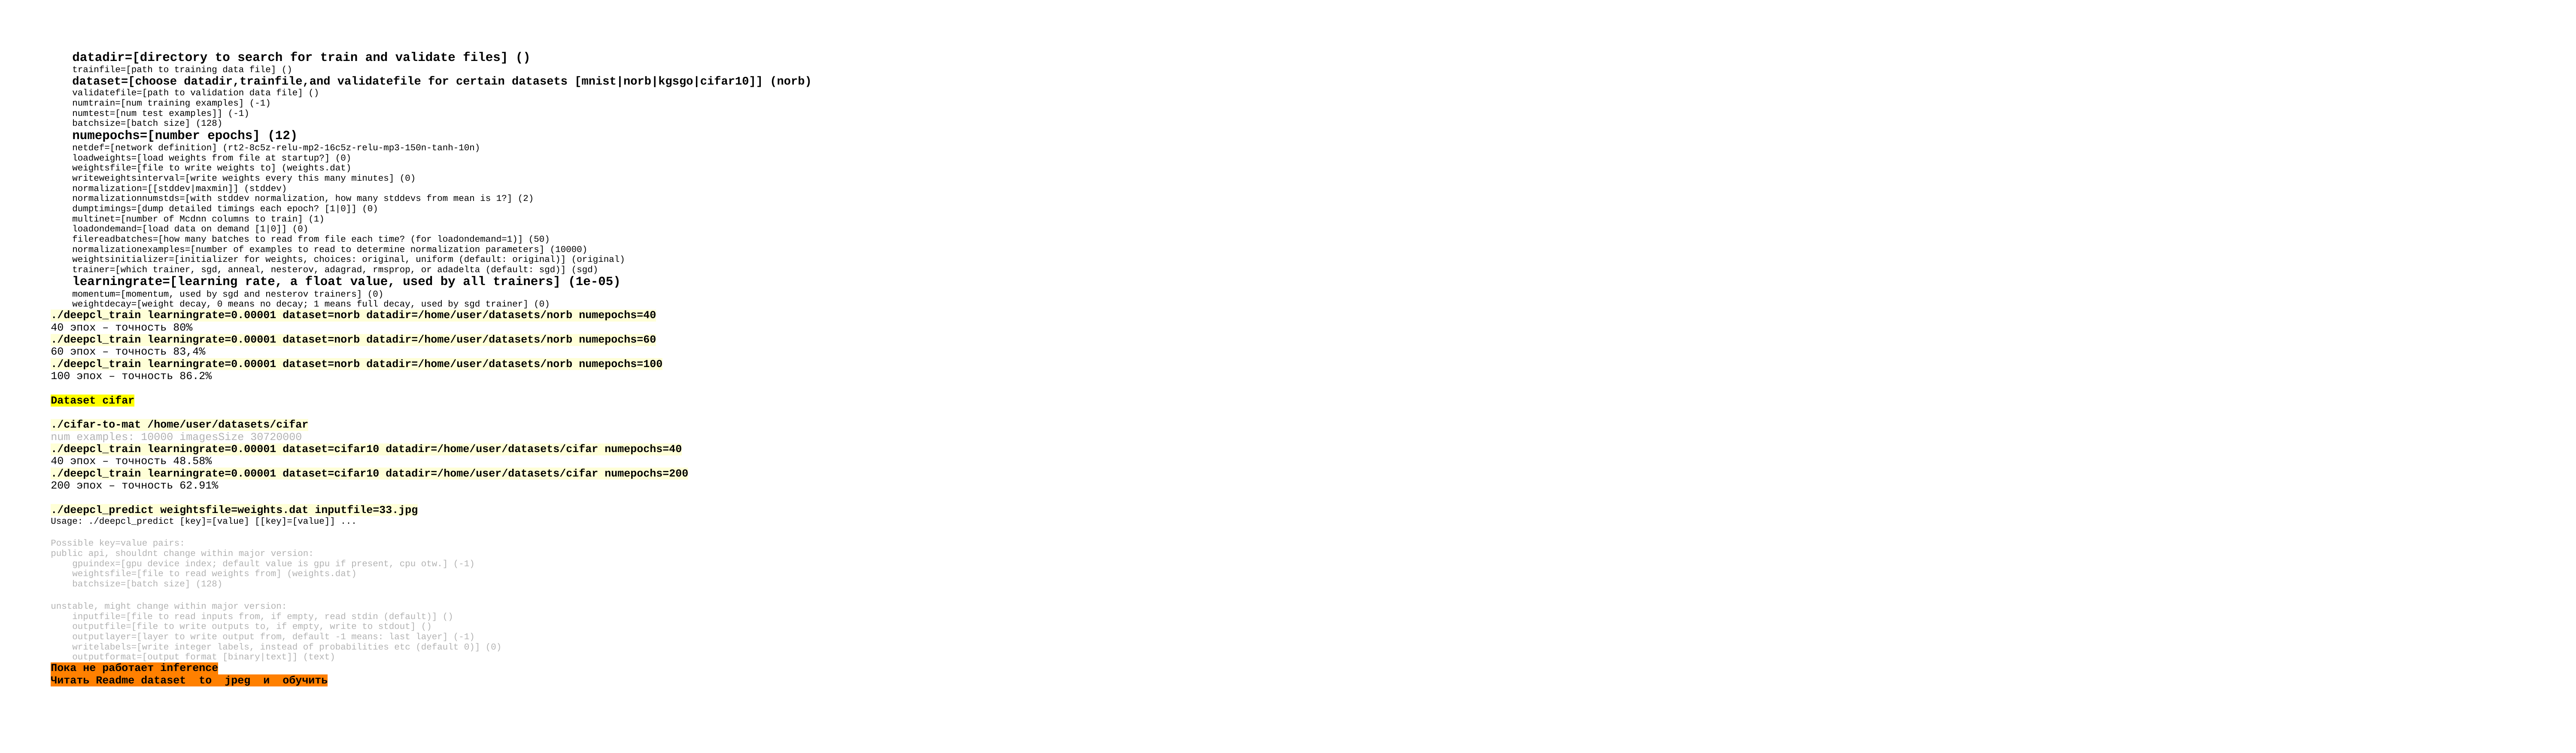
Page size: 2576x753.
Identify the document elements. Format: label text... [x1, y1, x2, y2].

text filereadbatches=[how many batches to read from file each time? (for loadondemand=1)] (50) [51, 234, 2525, 244]
text loadweights=[load weights from file at startup?] (0) [51, 153, 2525, 163]
text unstable, might change within major version: [51, 601, 2525, 612]
text writeweightsinterval=[write weights every this many minutes] (0) [51, 173, 2525, 184]
text outputformat=[output format [binary|text]] (text) [51, 652, 2525, 662]
text dumptimings=[dump detailed timings each epoch? [1|0]] (0) [51, 204, 2525, 214]
text 40 эпох – точность 80% [51, 322, 2525, 334]
text Пока не работает inference [51, 662, 2525, 674]
text weightdecay=[weight decay, 0 means no decay; 1 means full decay, used by sgd trainer] (0) [51, 299, 2525, 310]
text 100 эпох – точность 86.2% [51, 370, 2525, 383]
text ./deepcl_train learningrate=0.00001 dataset=norb datadir=/home/user/datasets/norb numepochs=60 [51, 334, 2525, 346]
text trainfile=[path to training data file] () [51, 65, 2525, 75]
text 200 эпох – точность 62.91% [51, 480, 2525, 492]
text 60 эпох – точность 83,4% [51, 346, 2525, 358]
text ./deepcl_train learningrate=0.00001 dataset=norb datadir=/home/user/datasets/norb numepochs=40 [51, 310, 2525, 322]
text dataset=[choose datadir,trainfile,and validatefile for certain datasets [mnist|norb|kgsgo|cifar10]] (norb) [51, 75, 2525, 88]
text momentum=[momentum, used by sgd and nesterov trainers] (0) [51, 289, 2525, 299]
text numtrain=[num training examples] (-1) [51, 98, 2525, 109]
text weightsfile=[file to read weights from] (weights.dat) [51, 569, 2525, 579]
text batchsize=[batch size] (128) [51, 118, 2525, 129]
text normalizationnumstds=[with stddev normalization, how many stddevs from mean is 1?] (2) [51, 194, 2525, 204]
text loadondemand=[load data on demand [1|0]] (0) [51, 224, 2525, 234]
text weightsfile=[file to write weights to] (weights.dat) [51, 163, 2525, 173]
text ./deepcl_train learningrate=0.00001 dataset=norb datadir=/home/user/datasets/norb numepochs=100 [51, 358, 2525, 370]
text num examples: 10000 imagesSize 30720000 [51, 431, 2525, 443]
text ./deepcl_train learningrate=0.00001 dataset=cifar10 datadir=/home/user/datasets/cifar numepochs=40 [51, 443, 2525, 455]
text Dataset cifar [51, 395, 2525, 407]
text trainer=[which trainer, sgd, anneal, nesterov, adagrad, rmsprop, or adadelta (default: sgd)] (sgd) [51, 265, 2525, 275]
text Possible key=value pairs: [51, 538, 2525, 549]
text Читать Readme dataset to jpeg и обучить [51, 674, 2525, 686]
text ./cifar-to-mat /home/user/datasets/cifar [51, 419, 2525, 431]
text ./deepcl_predict weightsfile=weights.dat inputfile=33.jpg [51, 504, 2525, 516]
text outputfile=[file to write outputs to, if empty, write to stdout] () [51, 622, 2525, 632]
text datadir=[directory to search for train and validate files] () [51, 51, 2525, 65]
text public api, shouldnt change within major version: [51, 549, 2525, 559]
text validatefile=[path to validation data file] () [51, 88, 2525, 98]
text learningrate=[learning rate, a float value, used by all trainers] (1e-05) [51, 275, 2525, 289]
text normalizationexamples=[number of examples to read to determine normalization parameters] (10000) [51, 244, 2525, 255]
text outputlayer=[layer to write output from, default -1 means: last layer] (-1) [51, 632, 2525, 642]
text weightsinitializer=[initializer for weights, choices: original, uniform (default: original)] (original) [51, 255, 2525, 265]
text 40 эпох – точность 48.58% [51, 455, 2525, 468]
text numtest=[num test examples]] (-1) [51, 109, 2525, 118]
text numepochs=[number epochs] (12) [51, 129, 2525, 143]
text batchsize=[batch size] (128) [51, 579, 2525, 589]
text netdef=[network definition] (rt2-8c5z-relu-mp2-16c5z-relu-mp3-150n-tanh-10n) [51, 143, 2525, 153]
text gpuindex=[gpu device index; default value is gpu if present, cpu otw.] (-1) [51, 559, 2525, 569]
text multinet=[number of Mcdnn columns to train] (1) [51, 214, 2525, 224]
text inputfile=[file to read inputs from, if empty, read stdin (default)] () [51, 612, 2525, 622]
text ./deepcl_train learningrate=0.00001 dataset=cifar10 datadir=/home/user/datasets/cifar numepochs=200 [51, 468, 2525, 480]
text writelabels=[write integer labels, instead of probabilities etc (default 0)] (0) [51, 642, 2525, 652]
text Usage: ./deepcl_predict [key]=[value] [[key]=[value]] ... [51, 516, 2525, 526]
text normalization=[[stddev|maxmin]] (stddev) [51, 184, 2525, 194]
